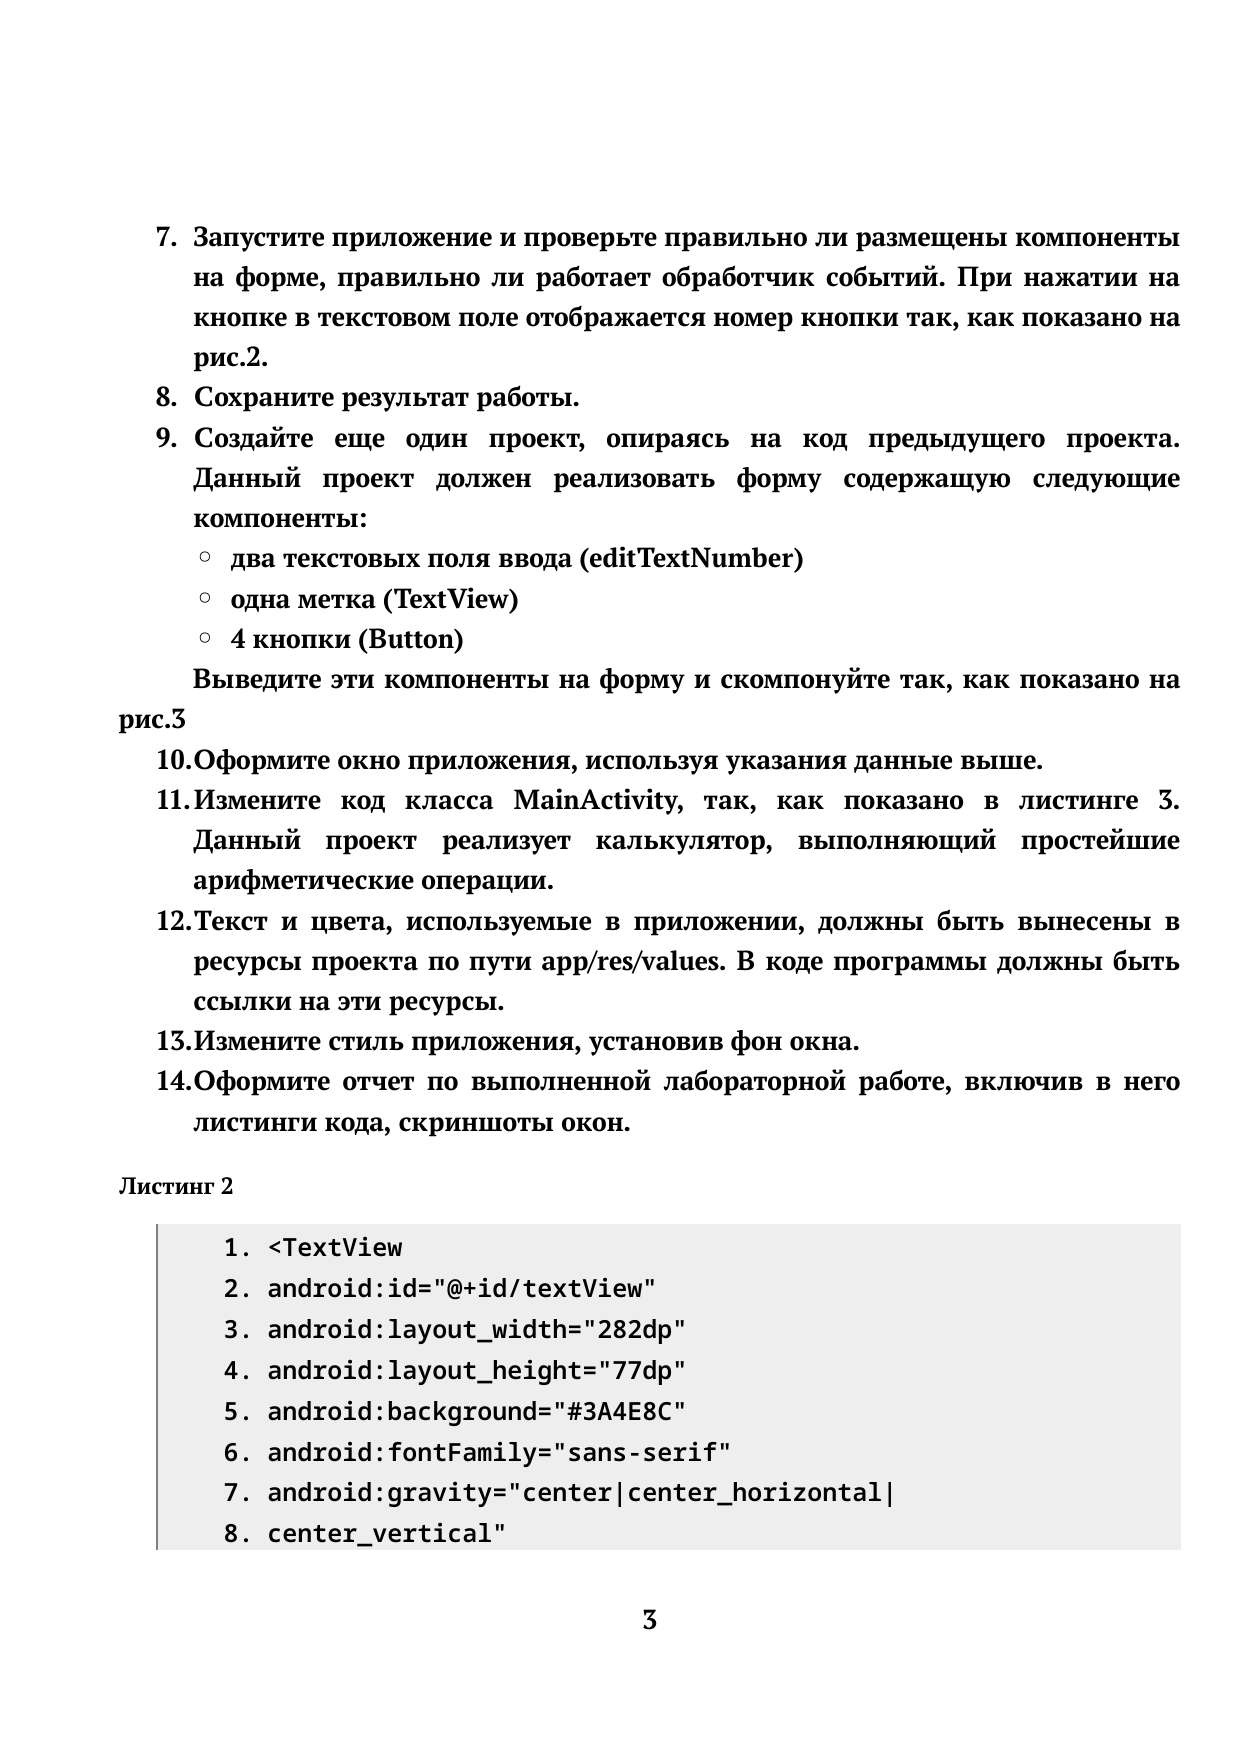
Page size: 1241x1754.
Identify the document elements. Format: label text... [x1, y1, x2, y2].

list android:gravity="center|center_horizontal| [158, 1469, 1181, 1509]
list android:layout_width="282dp" [158, 1306, 1181, 1346]
list 4 кнопки (Button) [193, 621, 1181, 655]
list Запустите приложение и проверьте правильно ли размещены компоненты на форме, правильно ли работает обработчик событий. При нажатии на кнопке в текстовом поле отображается номер кнопки так, как показано на рис.2. [156, 219, 1181, 373]
list <TextView [158, 1224, 1181, 1264]
list android:id="@+id/textView" [158, 1265, 1181, 1305]
text Выведите эти компоненты на форму и скомпонуйте так, как показано на рис.3 [118, 661, 1181, 735]
list Текст и цвета, используемые в приложении, должны быть вынесены в ресурсы проекта по пути app/res/values. В коде программы должны быть ссылки на эти ресурсы. [156, 903, 1181, 1017]
list одна метка (TextView) [193, 581, 1181, 614]
list android:background="#3A4E8C" [158, 1387, 1181, 1427]
text Листинг 2 [118, 1171, 1181, 1200]
list center_vertical" [158, 1510, 1181, 1550]
list Создайте еще один проект, опираясь на код предыдущего проекта. Данный проект должен реализовать форму содержащую следующие компоненты: [156, 420, 1181, 534]
list Сохраните результат работы. [156, 379, 1181, 413]
list Оформите окно приложения, используя указания данные выше. [156, 742, 1181, 775]
list Измените стиль приложения, установив фон окна. [156, 1023, 1181, 1057]
list Оформите отчет по выполненной лабораторной работе, включив в него листинги кода, скриншоты окон. [156, 1063, 1181, 1137]
list два текстовых поля ввода (editTextNumber) [193, 540, 1181, 574]
list android:fontFamily="sans-serif" [158, 1428, 1181, 1468]
list Измените код класса MainActivity, так, как показано в листинге 3. Данный проект реализует калькулятор, выполняющий простейшие арифметические операции. [156, 782, 1181, 896]
list android:layout_height="77dp" [158, 1347, 1181, 1387]
